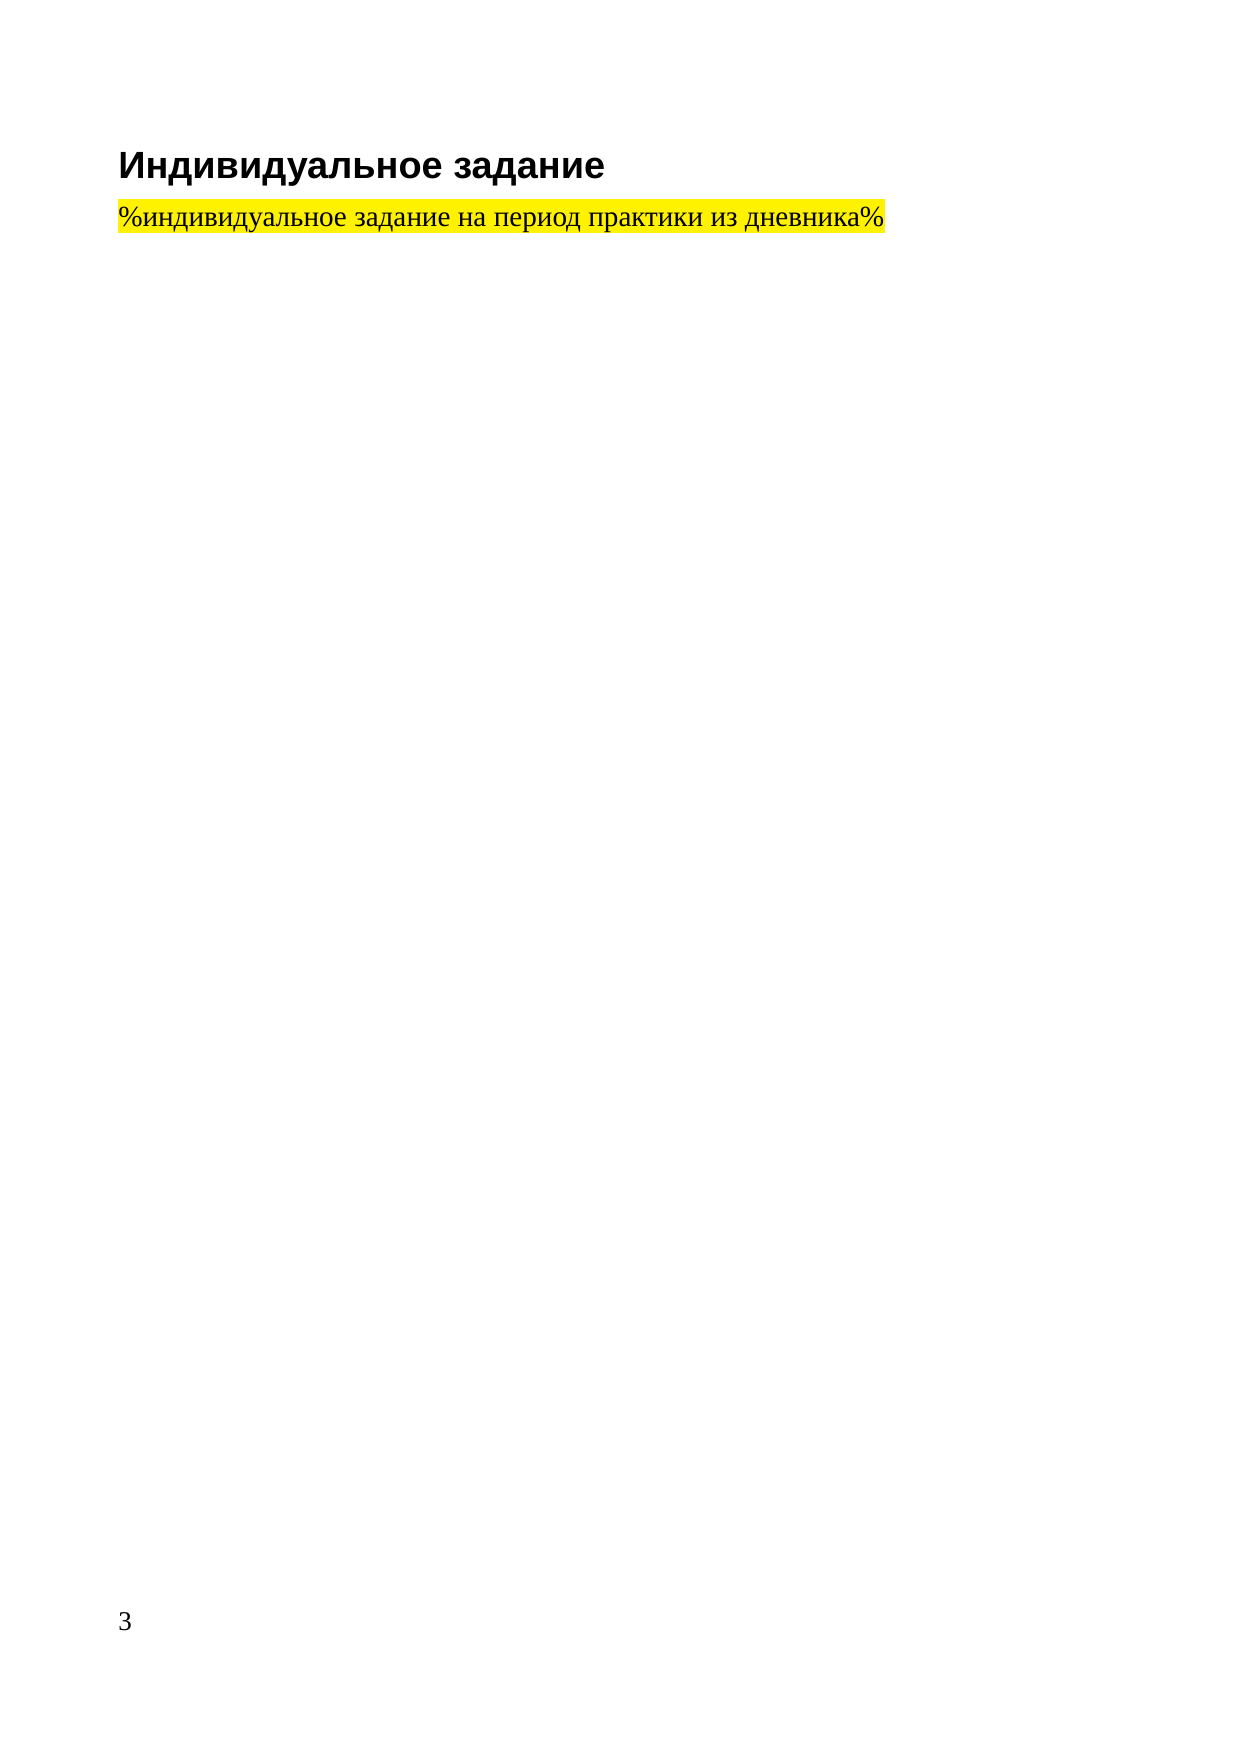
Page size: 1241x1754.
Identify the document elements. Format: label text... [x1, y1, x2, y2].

text %индивидуальное задание на период практики из дневника% [118, 199, 1122, 233]
subtitle Индивидуальное задание [118, 143, 1122, 187]
